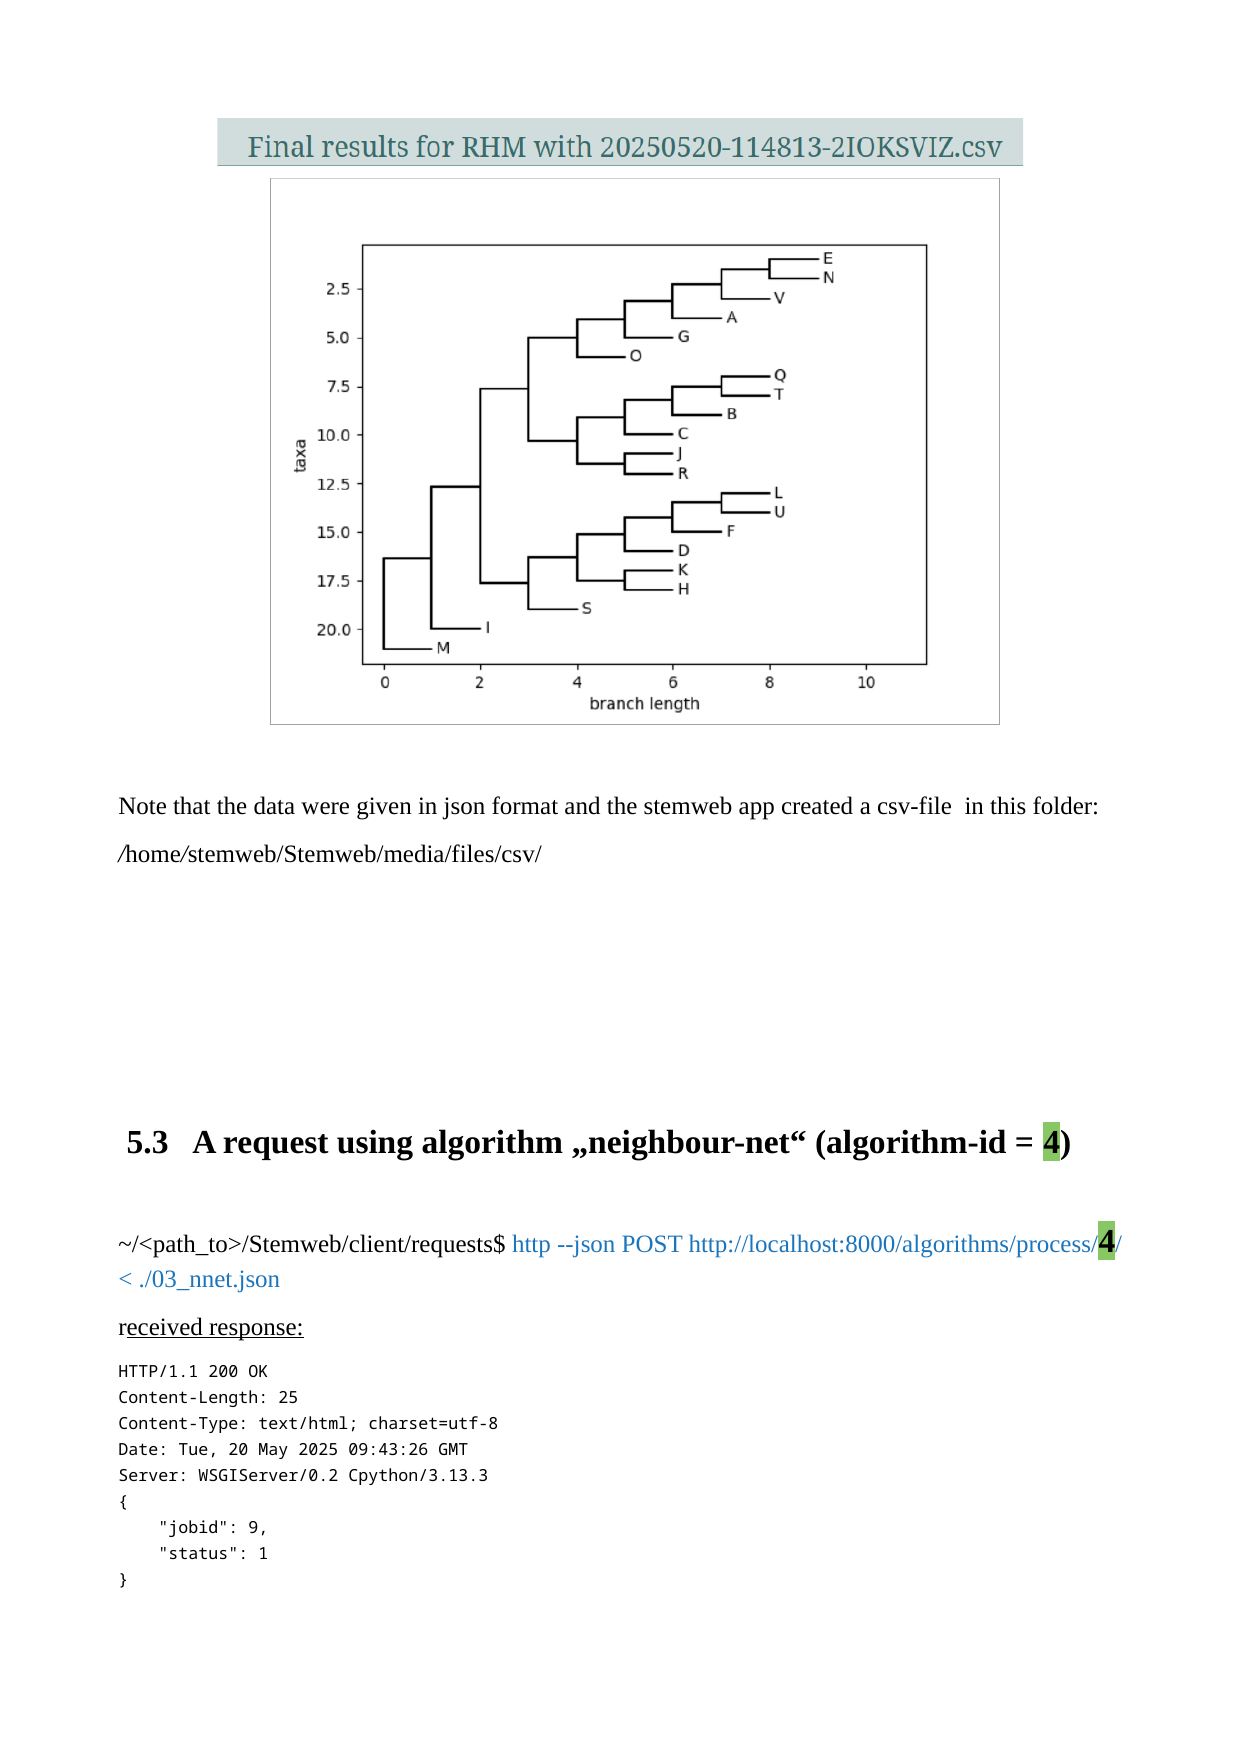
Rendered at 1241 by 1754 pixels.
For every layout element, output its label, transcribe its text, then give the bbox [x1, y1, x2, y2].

subtitle A request using algorithm „neighbour-net“ (algorithm-id = 4) [118, 1122, 1122, 1161]
text received response: [118, 1312, 1122, 1340]
text Note that the data were given in json format and the stemweb app created a csv-file in this folder: [118, 791, 1122, 820]
text HTTP/1.1 200 OK Content-Length: 25 Content-Type: text/html; charset=utf-8 Date: Tue, 20 May 2025 09:43:26 GMT Server: WSGIServer/0.2 Cpython/3.13.3 { "jobid": 9, "status": 1 } [118, 1359, 1122, 1590]
text /home/stemweb/Stemweb/media/files/csv/ [118, 839, 1122, 868]
picture [217, 118, 1024, 740]
text ~/<path_to>/Stemweb/client/requests$ http --json POST http://localhost:8000/algorithms/process/4/ < ./03_nnet.json [118, 1221, 1122, 1293]
